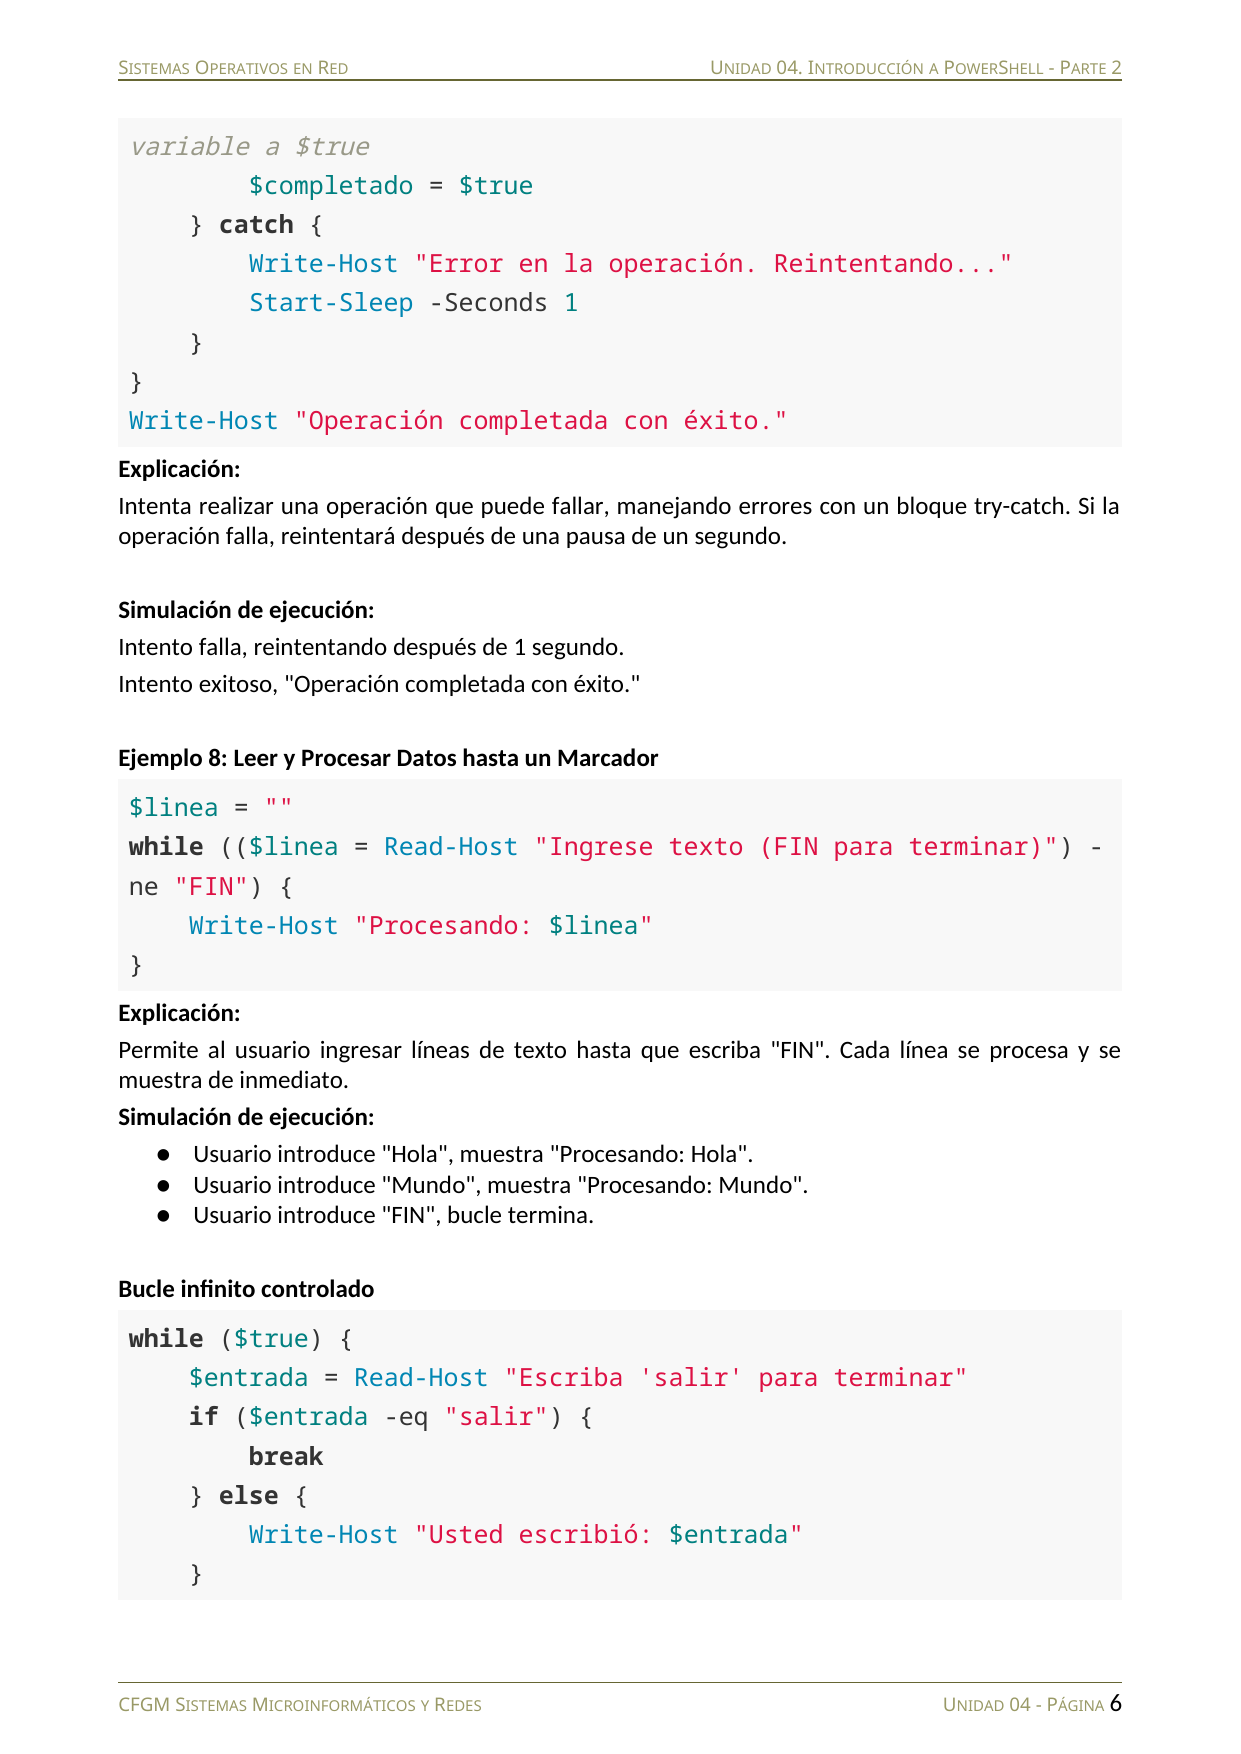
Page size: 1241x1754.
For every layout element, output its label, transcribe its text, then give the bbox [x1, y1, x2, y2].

text Explicación: [118, 997, 1122, 1027]
table_header while ($true) { $entrada = Read-Host "Escriba 'salir' para terminar" if ($entrada -eq "salir") { break } else { Write-Host "Usted escribió: $entrada" } [118, 1310, 1122, 1600]
text Bucle infinito controlado [118, 1273, 1122, 1304]
text Simulación de ejecución: [118, 1101, 1122, 1132]
text Intento exitoso, "Operación completada con éxito." [118, 668, 1122, 699]
table_header variable a $true $completado = $true } catch { Write-Host "Error en la operación. Reintentando..." Start-Sleep -Seconds 1 } } Write-Host "Operación completada con éxito." [118, 118, 1122, 447]
list Usuario introduce "Mundo", muestra "Procesando: Mundo". [156, 1169, 1122, 1199]
list Usuario introduce "Hola", muestra "Procesando: Hola". [156, 1138, 1122, 1169]
text Intenta realizar una operación que puede fallar, manejando errores con un bloque try-catch. Si la operación falla, reintentará después de una pausa de un segundo. [118, 490, 1122, 551]
text Intento falla, reintentando después de 1 segundo. [118, 631, 1122, 662]
list Usuario introduce "FIN", bucle termina. [156, 1199, 1122, 1230]
text Explicación: [118, 453, 1122, 483]
text Permite al usuario ingresar líneas de texto hasta que escriba "FIN". Cada línea se procesa y se muestra de inmediato. [118, 1034, 1122, 1095]
table_header $linea = "" while (($linea = Read-Host "Ingrese texto (FIN para terminar)") -ne "FIN") { Write-Host "Procesando: $linea" } [118, 779, 1122, 991]
text Ejemplo 8: Leer y Procesar Datos hasta un Marcador [118, 742, 1122, 773]
text Simulación de ejecución: [118, 594, 1122, 625]
